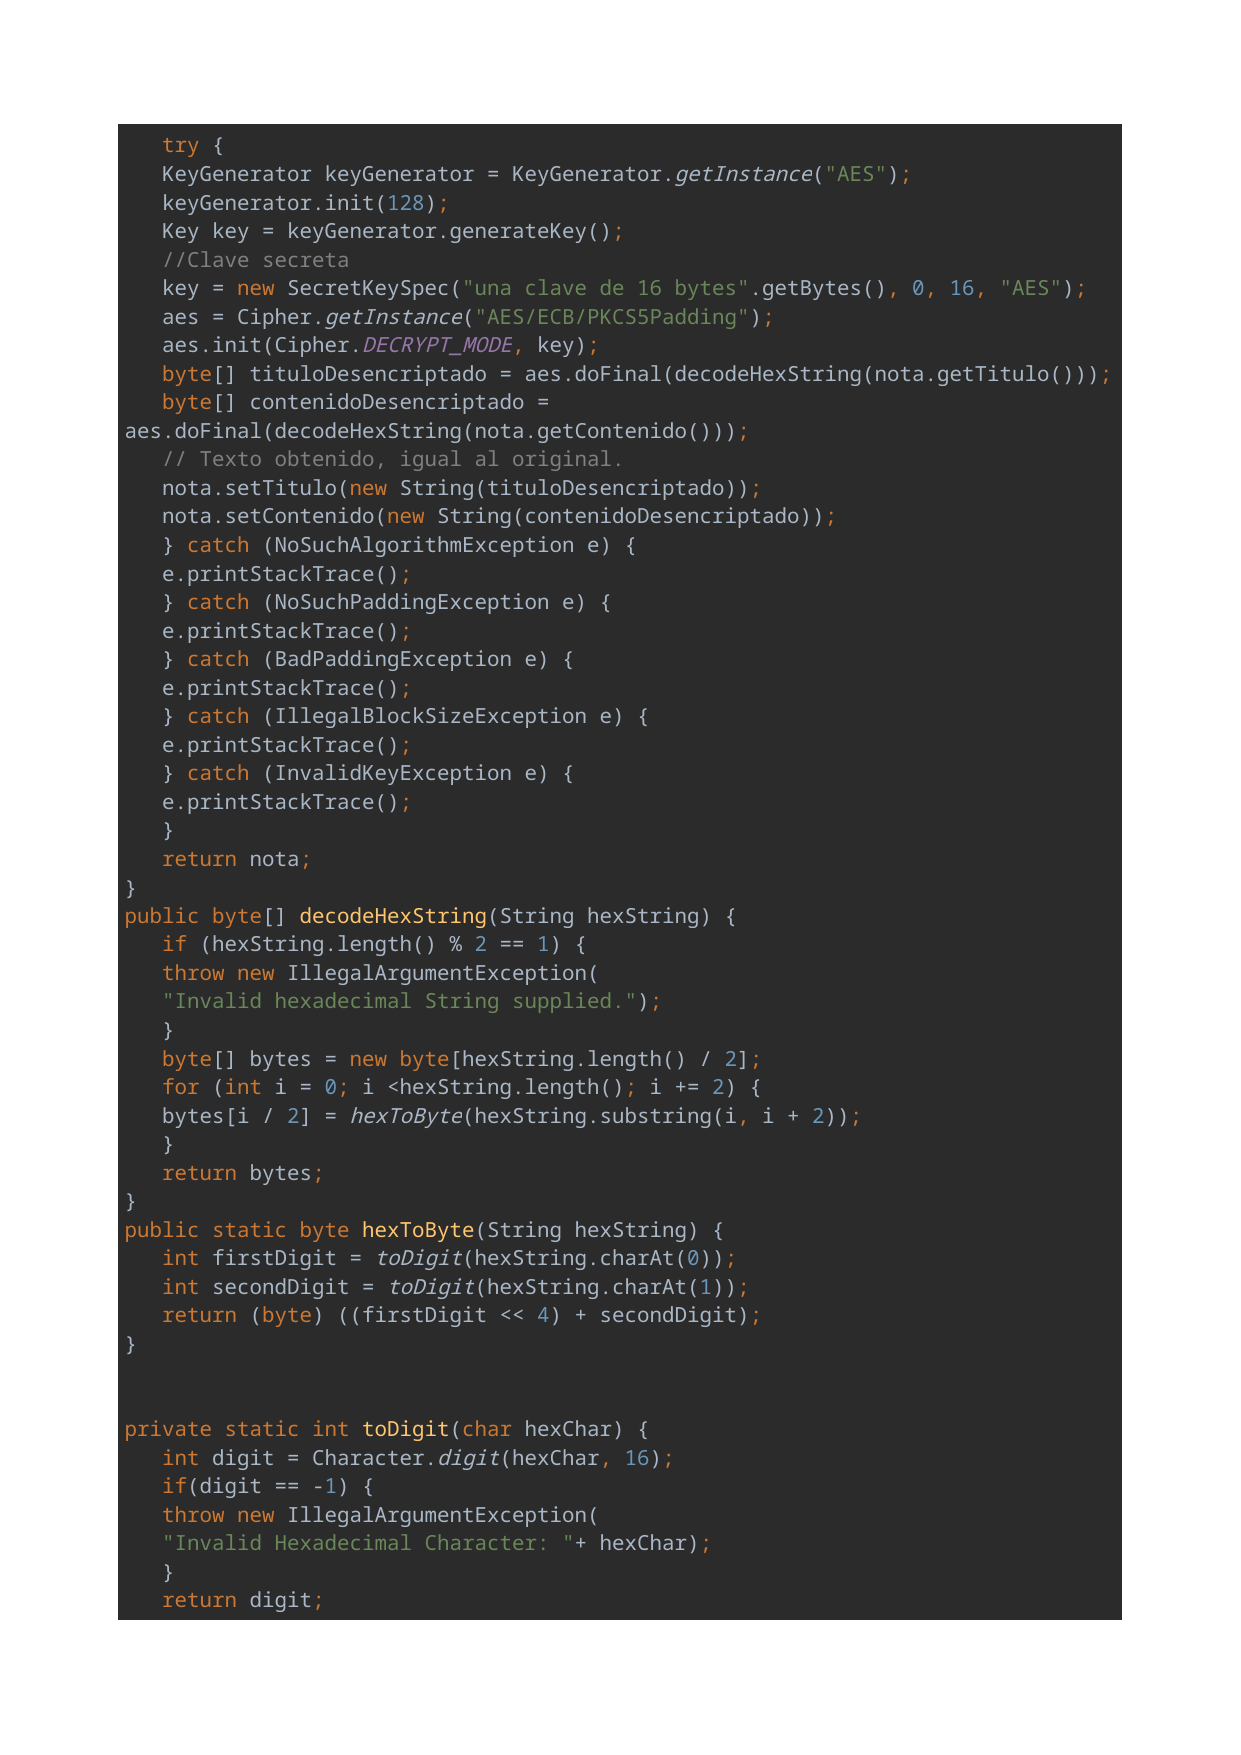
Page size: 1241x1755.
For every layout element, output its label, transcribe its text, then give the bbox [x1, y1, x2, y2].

text // Texto obtenido, igual al original. [118, 444, 1122, 473]
text } [118, 1557, 1122, 1585]
text if(digit == -1) { [118, 1471, 1122, 1500]
text } [118, 1015, 1122, 1044]
text keyGenerator.init(128); [118, 188, 1122, 216]
text int digit = Character.digit(hexChar, 16); [118, 1443, 1122, 1471]
text byte[] tituloDesencriptado = aes.doFinal(decodeHexString(nota.getTitulo())); [118, 359, 1122, 387]
text } catch (IllegalBlockSizeException e) { [118, 701, 1122, 730]
text bytes[i / 2] = hexToByte(hexString.substring(i, i + 2)); [118, 1101, 1122, 1129]
text } catch (NoSuchPaddingException e) { [118, 587, 1122, 616]
text throw new IllegalArgumentException( [118, 1500, 1122, 1528]
text public byte[] decodeHexString(String hexString) { [118, 901, 1122, 929]
text for (int i = 0; i <hexString.length(); i += 2) { [118, 1072, 1122, 1101]
text } [118, 1186, 1122, 1215]
text e.printStackTrace(); [118, 673, 1122, 701]
text return bytes; [118, 1158, 1122, 1186]
text "Invalid Hexadecimal Character: "+ hexChar); [118, 1528, 1122, 1557]
text int secondDigit = toDigit(hexString.charAt(1)); [118, 1272, 1122, 1300]
text e.printStackTrace(); [118, 787, 1122, 816]
text } catch (InvalidKeyException e) { [118, 758, 1122, 787]
text int firstDigit = toDigit(hexString.charAt(0)); [118, 1243, 1122, 1272]
text e.printStackTrace(); [118, 730, 1122, 758]
text nota.setContenido(new String(contenidoDesencriptado)); [118, 502, 1122, 530]
text private static int toDigit(char hexChar) { [118, 1414, 1122, 1443]
text aes.init(Cipher.DECRYPT_MODE, key); [118, 330, 1122, 359]
text } [118, 1329, 1122, 1357]
text } [118, 873, 1122, 901]
text public static byte hexToByte(String hexString) { [118, 1215, 1122, 1243]
text return (byte) ((firstDigit << 4) + secondDigit); [118, 1300, 1122, 1329]
text } catch (NoSuchAlgorithmException e) { [118, 530, 1122, 559]
text KeyGenerator keyGenerator = KeyGenerator.getInstance("AES"); [118, 159, 1122, 188]
text nota.setTitulo(new String(tituloDesencriptado)); [118, 473, 1122, 502]
text key = new SecretKeySpec("una clave de 16 bytes".getBytes(), 0, 16, "AES"); [118, 273, 1122, 302]
text try { [118, 124, 1122, 159]
text } [118, 1129, 1122, 1158]
text throw new IllegalArgumentException( [118, 958, 1122, 987]
text return digit; [118, 1585, 1122, 1620]
text if (hexString.length() % 2 == 1) { [118, 929, 1122, 958]
text } catch (BadPaddingException e) { [118, 644, 1122, 673]
text return nota; [118, 844, 1122, 873]
text aes = Cipher.getInstance("AES/ECB/PKCS5Padding"); [118, 302, 1122, 330]
text byte[] contenidoDesencriptado = aes.doFinal(decodeHexString(nota.getContenido())); [118, 387, 1122, 444]
text e.printStackTrace(); [118, 616, 1122, 644]
text byte[] bytes = new byte[hexString.length() / 2]; [118, 1044, 1122, 1072]
text //Clave secreta [118, 245, 1122, 273]
text "Invalid hexadecimal String supplied."); [118, 987, 1122, 1015]
text Key key = keyGenerator.generateKey(); [118, 216, 1122, 245]
text e.printStackTrace(); [118, 559, 1122, 587]
text } [118, 816, 1122, 844]
